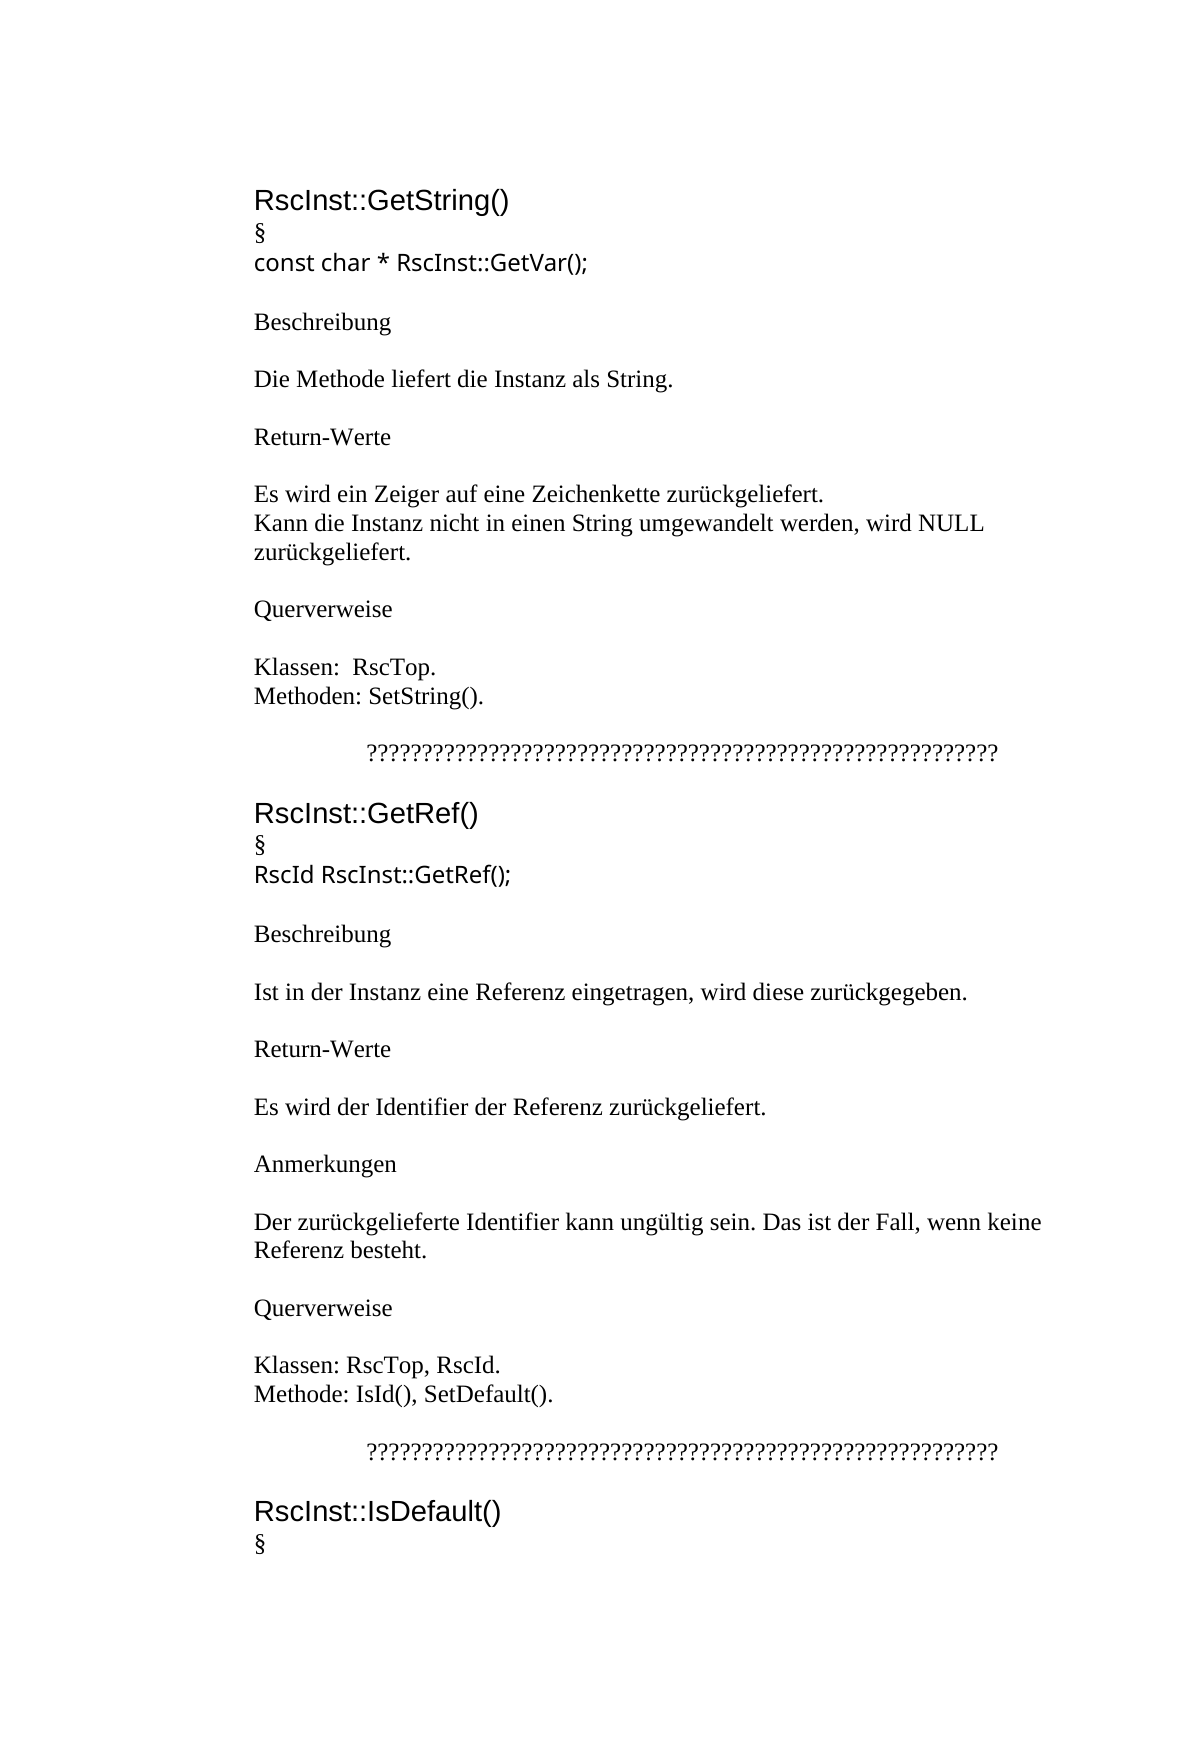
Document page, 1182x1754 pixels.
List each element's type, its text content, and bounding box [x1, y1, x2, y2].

text Beschreibung [254, 919, 1110, 948]
text Es wird der Identifier der Referenz zurückgeliefert. [254, 1092, 1110, 1121]
subtitle RscInst::GetRef() [254, 796, 1110, 829]
text Kann die Instanz nicht in einen String umgewandelt werden, wird NULL zurückgeliefert. [254, 508, 1110, 566]
text Klassen: RscTop, RscId. [254, 1351, 1110, 1379]
text Return-Werte [254, 422, 1110, 451]
text § [254, 1528, 1110, 1557]
text Anmerkungen [254, 1149, 1110, 1178]
text Ist in der Instanz eine Referenz eingetragen, wird diese zurückgegeben. [254, 977, 1110, 1006]
text Return-Werte [254, 1034, 1110, 1063]
text Der zurückgelieferte Identifier kann ungültig sein. Das ist der Fall, wenn keine Referenz besteht. [254, 1207, 1110, 1264]
text Querverweise [254, 1293, 1110, 1322]
text Beschreibung [254, 307, 1110, 336]
text Es wird ein Zeiger auf eine Zeichenkette zurückgeliefert. [254, 479, 1110, 508]
subtitle RscInst::IsDefault() [254, 1494, 1110, 1528]
text ????????????????????????????????????????????????????????? [254, 738, 1110, 767]
text Methoden: SetString(). [254, 681, 1110, 709]
list const char * RscInst::GetVar(); [254, 246, 1110, 278]
text Methode: IsId(), SetDefault(). [254, 1379, 1110, 1408]
text Querverweise [254, 594, 1110, 623]
list RscId RscInst::GetRef(); [254, 858, 1110, 891]
subtitle RscInst::GetString() [254, 183, 1110, 217]
text § [254, 829, 1110, 858]
text Klassen: RscTop. [254, 652, 1110, 681]
text § [254, 217, 1110, 246]
text ????????????????????????????????????????????????????????? [254, 1437, 1110, 1466]
text Die Methode liefert die Instanz als String. [254, 364, 1110, 393]
